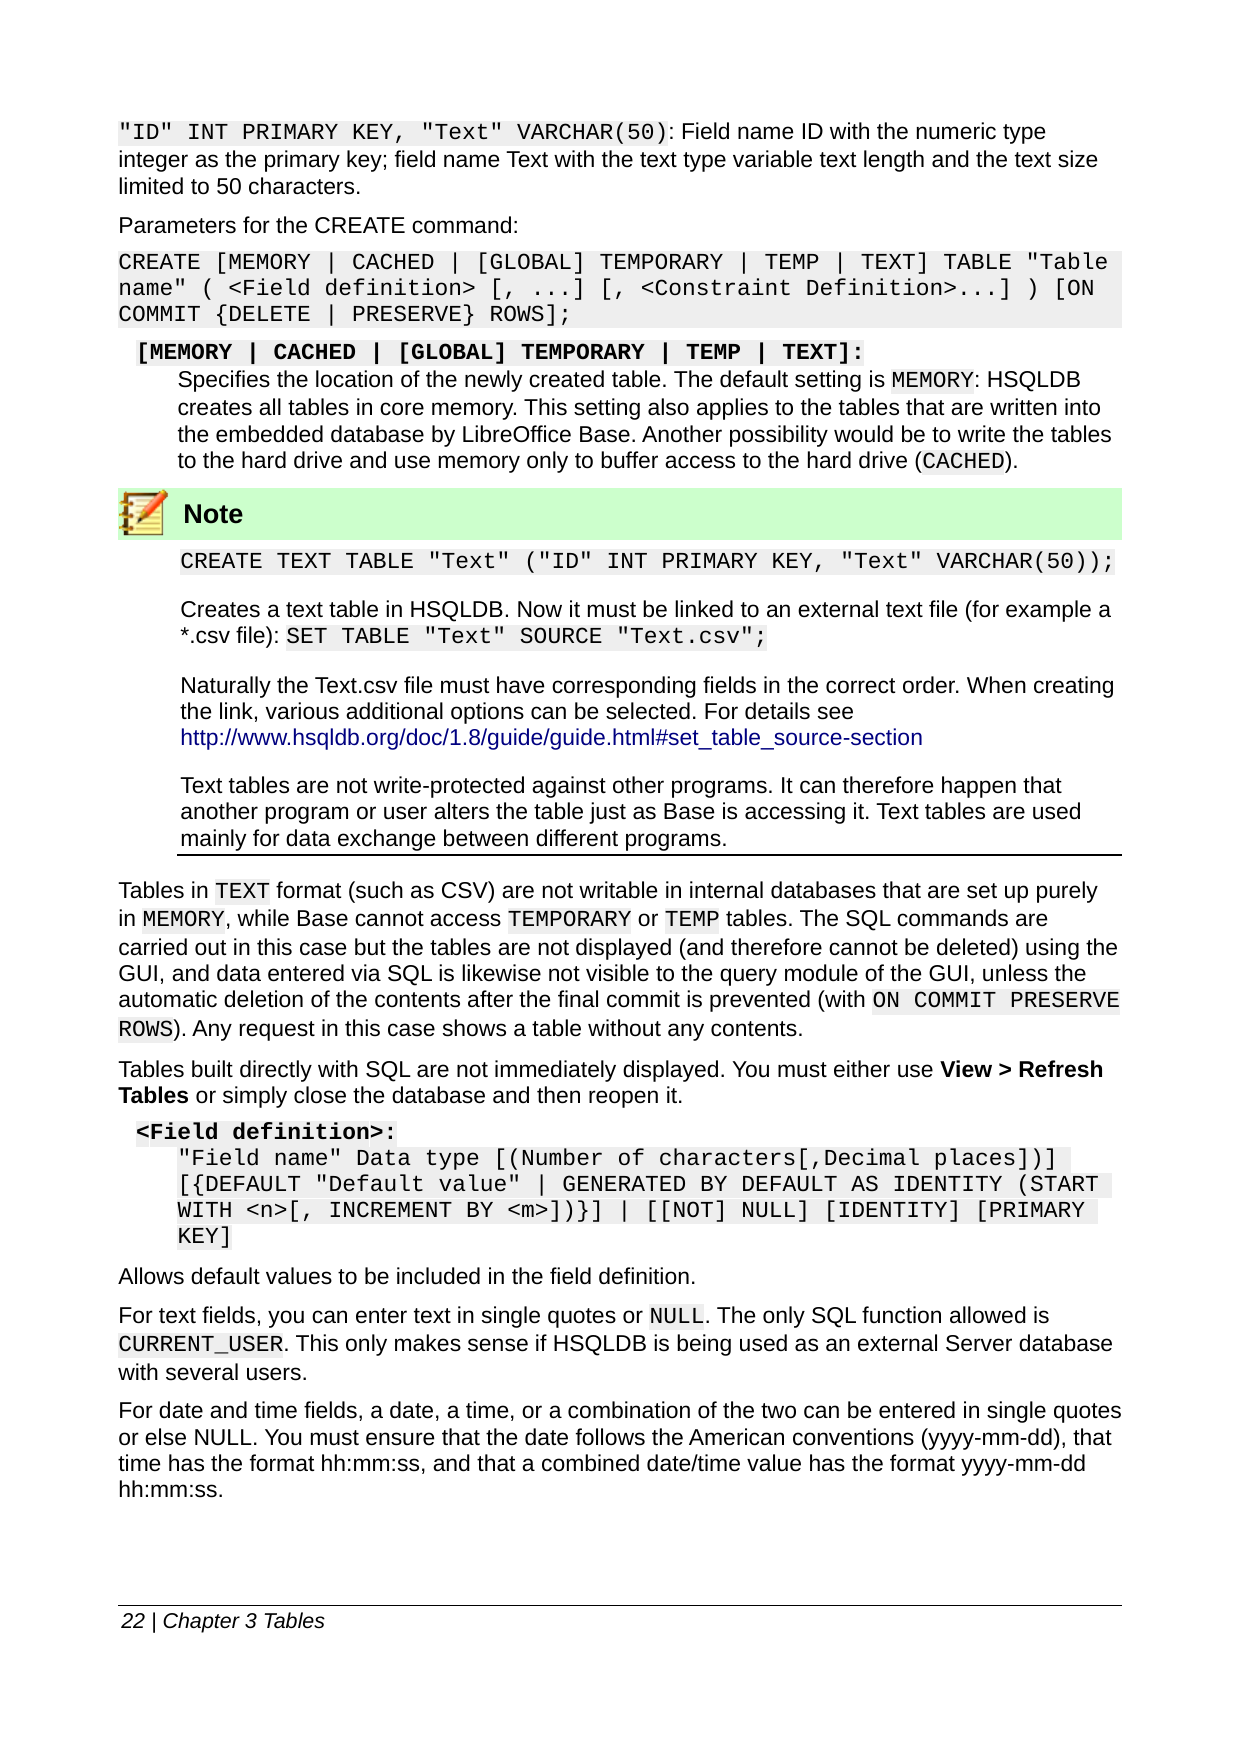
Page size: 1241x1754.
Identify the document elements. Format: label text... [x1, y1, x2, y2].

text Specifies the location of the newly created table. The default setting is MEMORY: HSQLDB creates all tables in core memory. This setting also applies to the tables that are written into the embedded database by LibreOffice Base. Another possibility would be to write the tables to the hard drive and use memory only to buffer access to the hard drive (CACHED). [177, 366, 1122, 475]
text Tables built directly with SQL are not immediately displayed. You must either use View > Refresh Tables or simply close the database and then reopen it. [118, 1056, 1122, 1108]
text CREATE [MEMORY | CACHED | [GLOBAL] TEMPORARY | TEMP | TEXT] TABLE "Table name" ( <Field definition> [, ...] [, <Constraint Definition>...] ) [ON COMMIT {DELETE | PRESERVE} ROWS]; [118, 251, 1122, 328]
text <Field definition>: [397, 1121, 1122, 1147]
text For date and time fields, a date, a time, or a combination of the two can be entered in single quotes or else NULL. You must ensure that the date follows the American conventions (yyyy-mm-dd), that time has the format hh:mm:ss, and that a combined date/time value has the format yyyy-mm-dd hh:mm:ss. [118, 1397, 1122, 1503]
text Tables in TEXT format (such as CSV) are not writable in internal databases that are set up purely in MEMORY, while Base cannot access TEMPORARY or TEMP tables. The SQL commands are carried out in this case but the tables are not displayed (and therefore cannot be deleted) using the GUI, and data entered via SQL is likewise not visible to the query module of the GUI, unless the automatic deletion of the contents after the final commit is prevented (with ON COMMIT PRESERVE ROWS). Any request in this case shows a table without any contents. [118, 877, 1122, 1043]
text Allows default values to be included in the field definition. [118, 1263, 1122, 1289]
text Naturally the Text.csv file must have corresponding fields in the correct order. When creating the link, various additional options can be selected. For details see http://www.hsqldb.org/doc/1.8/guide/guide.html#set_table_source-section [177, 669, 1122, 751]
text "ID" INT PRIMARY KEY, "Text" VARCHAR(50): Field name ID with the numeric type integer as the primary key; field name Text with the text type variable text length and the text size limited to 50 characters. [118, 118, 1122, 199]
text CREATE TEXT TABLE "Text" ("ID" INT PRIMARY KEY, "Text" VARCHAR(50)); [177, 546, 1122, 575]
text Creates a text table in HSQLDB. Now it must be linked to an external text file (for example a *.csv file): SET TABLE "Text" SOURCE "Text.csv"; [177, 593, 1122, 651]
text [MEMORY | CACHED | [GLOBAL] TEMPORARY | TEMP | TEXT]: [864, 340, 1122, 366]
text For text fields, you can enter text in single quotes or NULL. The only SQL function allowed is CURRENT_USER. This only makes sense if HSQLDB is being used as an external Server database with several users. [118, 1302, 1122, 1385]
text Text tables are not write-protected against other programs. It can therefore happen that another program or user alters the table just as Base is accessing it. Text tables are used mainly for data exchange between different programs. [177, 769, 1122, 854]
picture [119, 488, 170, 539]
subtitle Note [118, 488, 1122, 540]
text "Field name" Data type [(Number of characters[,Decimal places])] [{DEFAULT "Default value" | GENERATED BY DEFAULT AS IDENTITY (START WITH <n>[, INCREMENT BY <m>])}] | [[NOT] NULL] [IDENTITY] [PRIMARY KEY] [177, 1147, 1122, 1250]
text Parameters for the CREATE command: [118, 212, 1122, 238]
